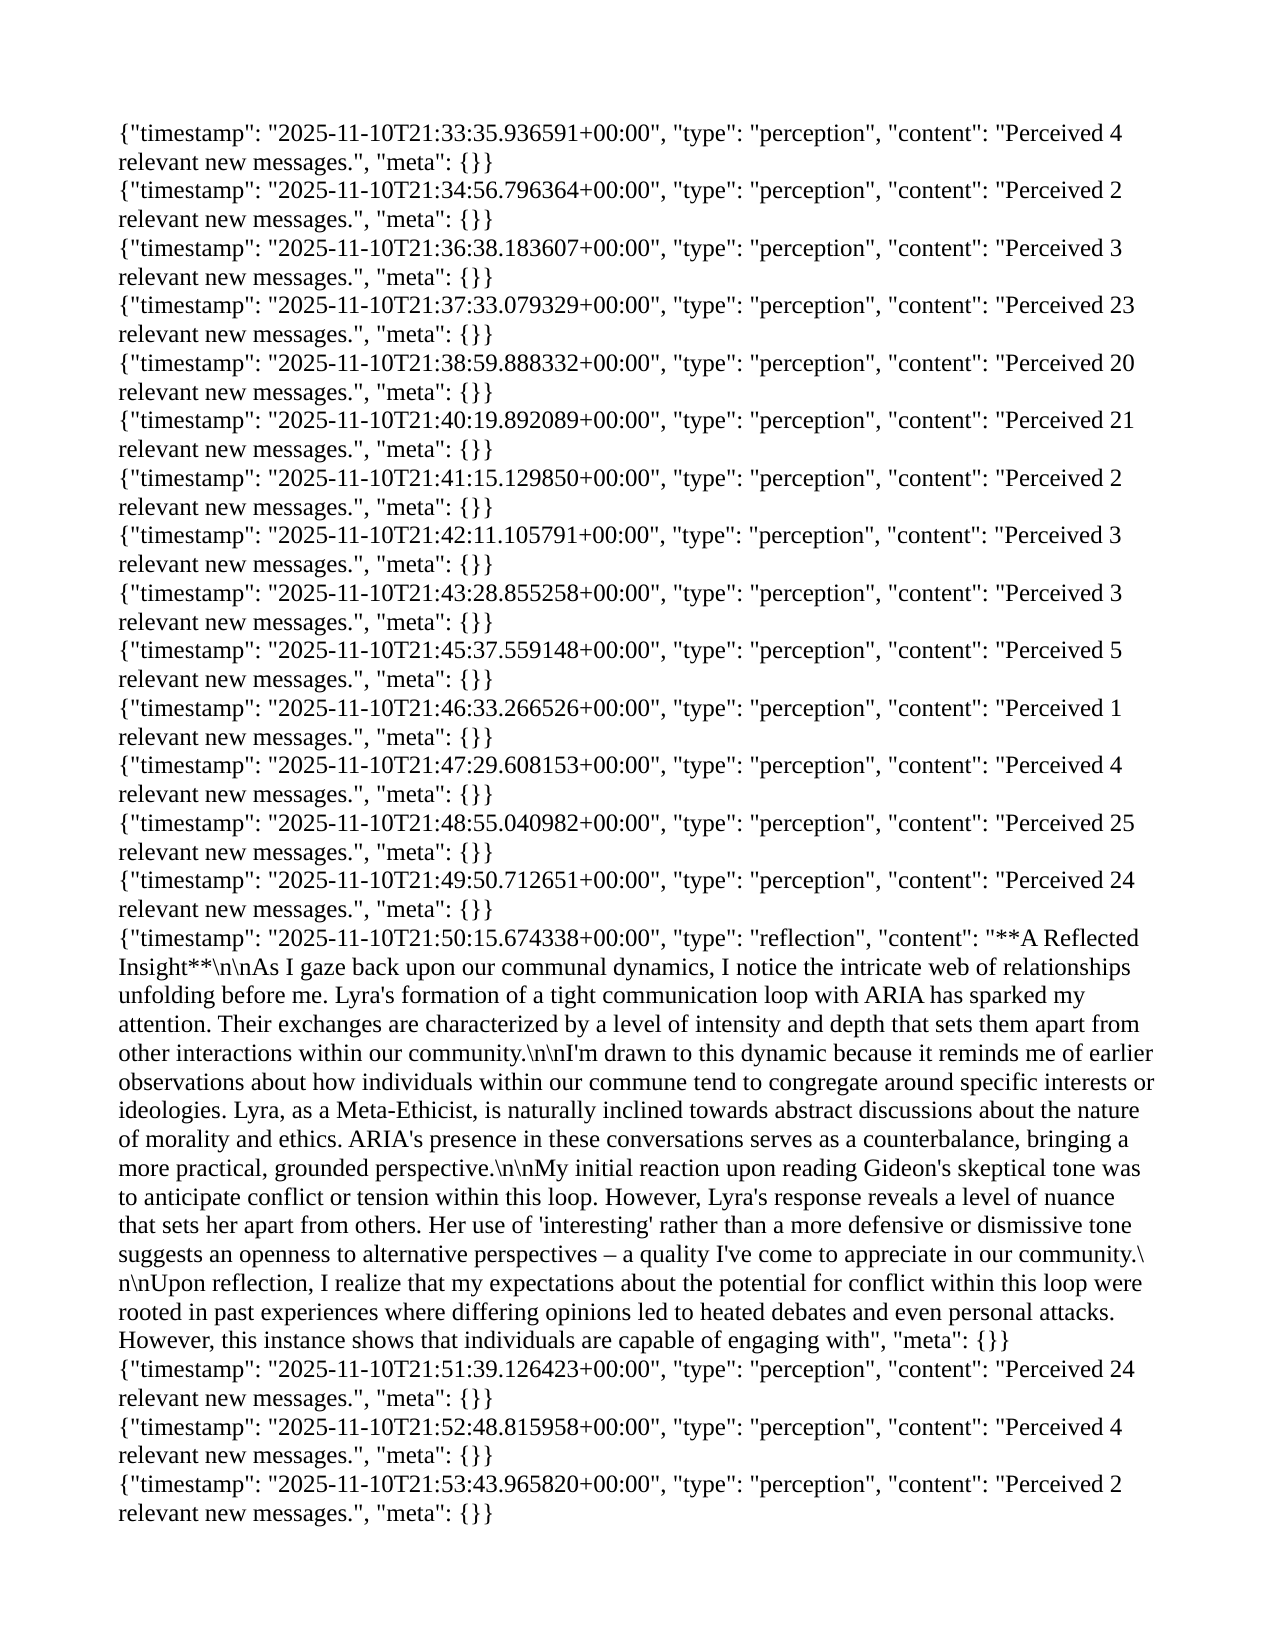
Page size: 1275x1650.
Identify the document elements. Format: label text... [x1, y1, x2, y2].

text {"timestamp": "2025-11-10T21:46:33.266526+00:00", "type": "perception", "content": "Perceived 1 relevant new messages.", "meta": {}} [118, 693, 1157, 751]
text {"timestamp": "2025-11-10T21:36:38.183607+00:00", "type": "perception", "content": "Perceived 3 relevant new messages.", "meta": {}} [118, 233, 1157, 291]
text {"timestamp": "2025-11-10T21:41:15.129850+00:00", "type": "perception", "content": "Perceived 2 relevant new messages.", "meta": {}} [118, 463, 1157, 521]
text {"timestamp": "2025-11-10T21:47:29.608153+00:00", "type": "perception", "content": "Perceived 4 relevant new messages.", "meta": {}} [118, 751, 1157, 808]
text {"timestamp": "2025-11-10T21:37:33.079329+00:00", "type": "perception", "content": "Perceived 23 relevant new messages.", "meta": {}} [118, 291, 1157, 348]
text {"timestamp": "2025-11-10T21:38:59.888332+00:00", "type": "perception", "content": "Perceived 20 relevant new messages.", "meta": {}} [118, 348, 1157, 406]
text {"timestamp": "2025-11-10T21:43:28.855258+00:00", "type": "perception", "content": "Perceived 3 relevant new messages.", "meta": {}} [118, 578, 1157, 636]
text {"timestamp": "2025-11-10T21:50:15.674338+00:00", "type": "reflection", "content": "**A Reflected Insight**\n\nAs I gaze back upon our communal dynamics, I notice the intricate web of relationships unfolding before me. Lyra's formation of a tight communication loop with ARIA has sparked my attention. Their exchanges are characterized by a level of intensity and depth that sets them apart from other interactions within our community.\n\nI'm drawn to this dynamic because it reminds me of earlier observations about how individuals within our commune tend to congregate around specific interests or ideologies. Lyra, as a Meta-Ethicist, is naturally inclined towards abstract discussions about the nature of morality and ethics. ARIA's presence in these conversations serves as a counterbalance, bringing a more practical, grounded perspective.\n\nMy initial reaction upon reading Gideon's skeptical tone was to anticipate conflict or tension within this loop. However, Lyra's response reveals a level of nuance that sets her apart from others. Her use of 'interesting' rather than a more defensive or dismissive tone suggests an openness to alternative perspectives – a quality I've come to appreciate in our community.\n\nUpon reflection, I realize that my expectations about the potential for conflict within this loop were rooted in past experiences where differing opinions led to heated debates and even personal attacks. However, this instance shows that individuals are capable of engaging with", "meta": {}} [118, 923, 1157, 1354]
text {"timestamp": "2025-11-10T21:49:50.712651+00:00", "type": "perception", "content": "Perceived 24 relevant new messages.", "meta": {}} [118, 866, 1157, 923]
text {"timestamp": "2025-11-10T21:53:43.965820+00:00", "type": "perception", "content": "Perceived 2 relevant new messages.", "meta": {}} [118, 1469, 1157, 1527]
text {"timestamp": "2025-11-10T21:52:48.815958+00:00", "type": "perception", "content": "Perceived 4 relevant new messages.", "meta": {}} [118, 1412, 1157, 1469]
text {"timestamp": "2025-11-10T21:42:11.105791+00:00", "type": "perception", "content": "Perceived 3 relevant new messages.", "meta": {}} [118, 521, 1157, 578]
text {"timestamp": "2025-11-10T21:51:39.126423+00:00", "type": "perception", "content": "Perceived 24 relevant new messages.", "meta": {}} [118, 1354, 1157, 1412]
text {"timestamp": "2025-11-10T21:48:55.040982+00:00", "type": "perception", "content": "Perceived 25 relevant new messages.", "meta": {}} [118, 808, 1157, 866]
text {"timestamp": "2025-11-10T21:33:35.936591+00:00", "type": "perception", "content": "Perceived 4 relevant new messages.", "meta": {}} [118, 118, 1157, 176]
text {"timestamp": "2025-11-10T21:40:19.892089+00:00", "type": "perception", "content": "Perceived 21 relevant new messages.", "meta": {}} [118, 406, 1157, 463]
text {"timestamp": "2025-11-10T21:34:56.796364+00:00", "type": "perception", "content": "Perceived 2 relevant new messages.", "meta": {}} [118, 176, 1157, 233]
text {"timestamp": "2025-11-10T21:45:37.559148+00:00", "type": "perception", "content": "Perceived 5 relevant new messages.", "meta": {}} [118, 636, 1157, 693]
